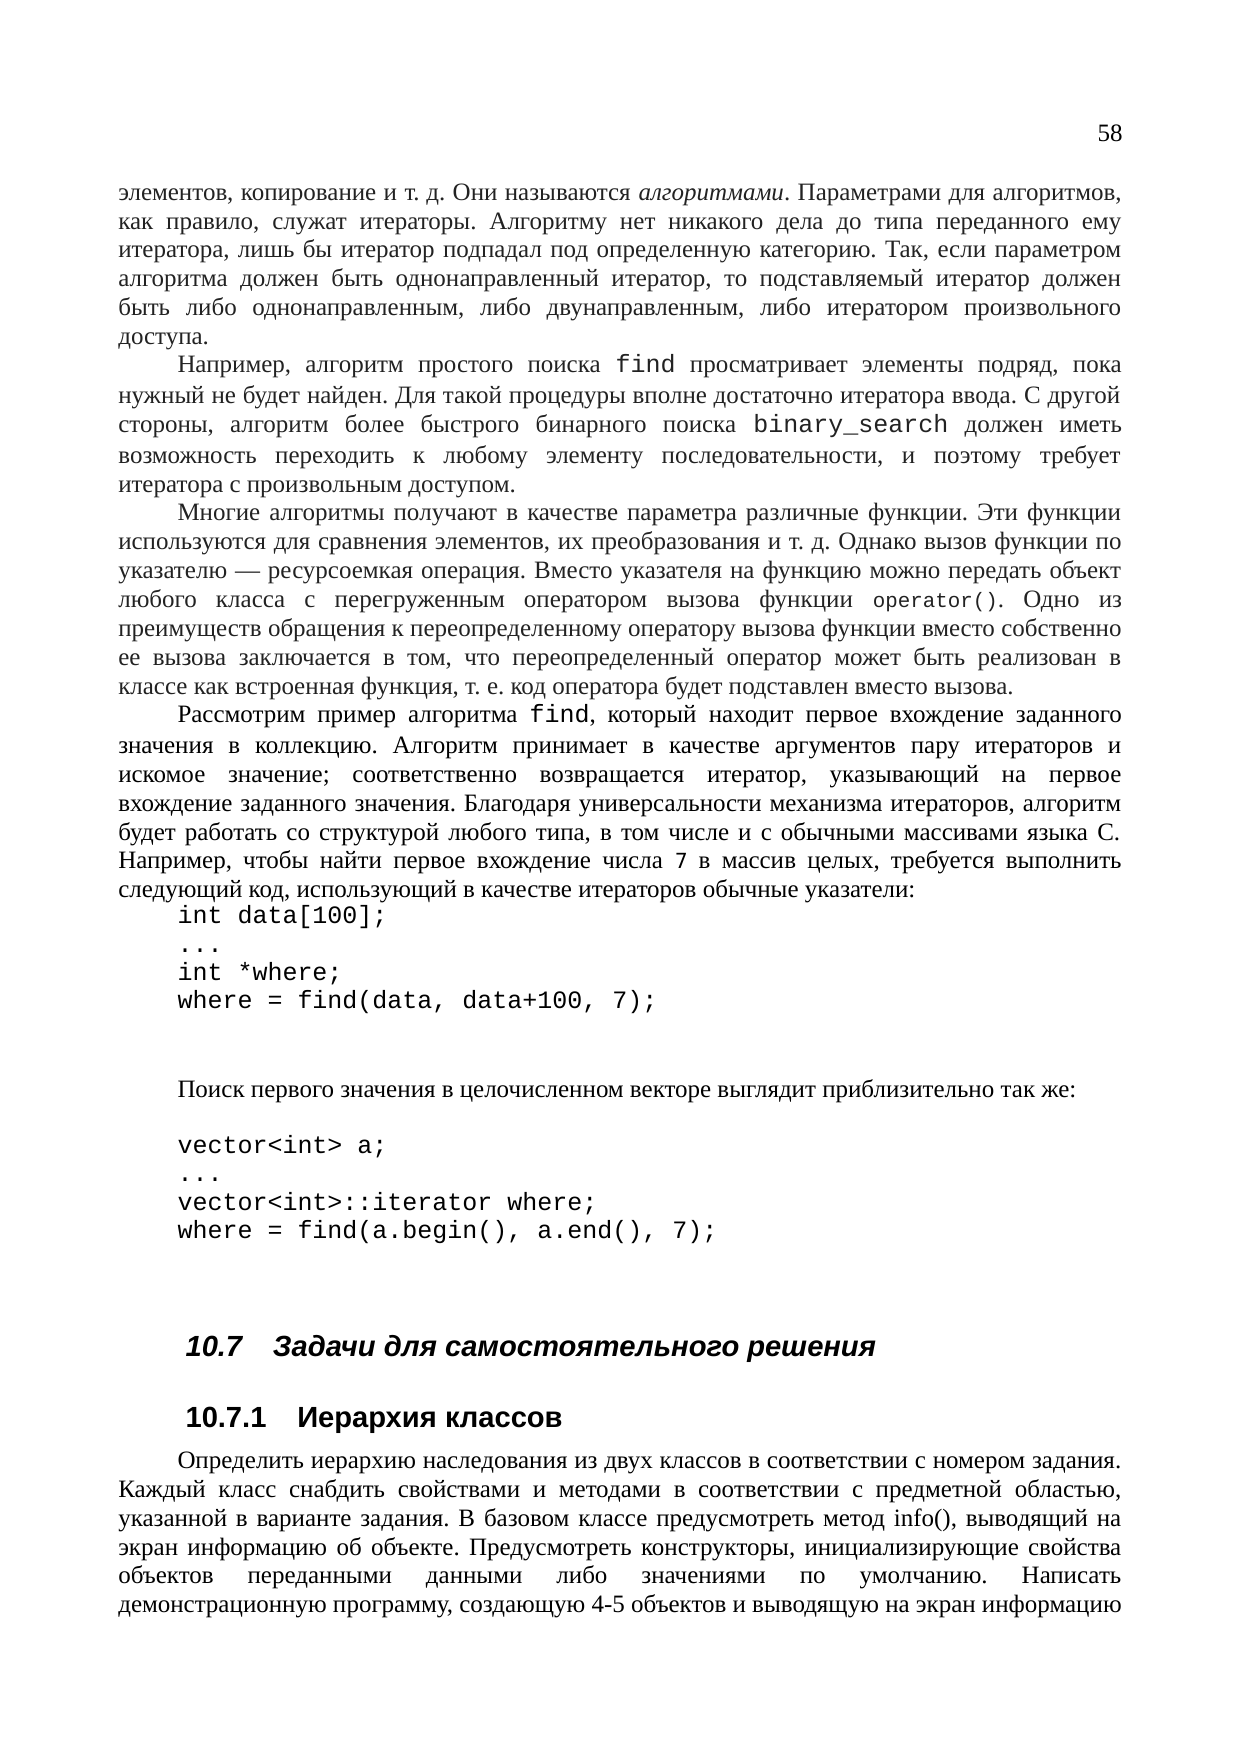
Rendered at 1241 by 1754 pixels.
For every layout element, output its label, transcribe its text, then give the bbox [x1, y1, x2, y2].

text Многие алгоритмы получают в качестве параметра различные функции. Эти функции используются для сравнения элементов, их преобразования и т. д. Однако вызов функции по указателю — ресурсоемкая операция. Вместо указателя на функцию можно передать объект любого класса с перегруженным оператором вызова функции operator(). Одно из преимуществ обращения к переопределенному оператору вызова функции вместо собственно ее вызова заключается в том, что переопределенный оператор может быть реализован в классе как встроенная функция, т. е. код оператора будет подставлен вместо вызова. [118, 497, 1122, 699]
text int data[100]; [177, 903, 1122, 931]
text Определить иерархию наследования из двух классов в соответствии с номером задания. Каждый класс снабдить свойствами и методами в соответствии с предметной областью, указанной в варианте задания. В базовом классе предусмотреть метод info(), выводящий на экран информацию об объекте. Предусмотреть конструкторы, инициализирующие свойства объектов переданными данными либо значениями по умолчанию. Написать демонстрационную программу, создающую 4-5 объектов и выводящую на экран информацию [118, 1446, 1122, 1618]
text where = find(a.begin(), a.end(), 7); [177, 1218, 1122, 1246]
text Рассмотрим пример алгоритма find, который находит первое вхождение заданного значения в коллекцию. Алгоритм принимает в качестве аргументов пару итераторов и искомое значение; соответственно возвращается итератор, указывающий на первое вхождение заданного значения. Благодаря универсальности механизма итераторов, алгоритм будет работать со структурой любого типа, в том числе и с обычными массивами языка C. Например, чтобы найти первое вхождение числа 7 в массив целых, требуется выполнить следующий код, использующий в качестве итераторов обычные указатели: [118, 699, 1122, 903]
subtitle Задачи для самостоятельного решения [118, 1328, 1122, 1362]
text where = find(data, data+100, 7); [177, 988, 1122, 1016]
text int *where; [177, 959, 1122, 988]
text vector<int>::iterator where; [177, 1189, 1122, 1218]
text Например, алгоритм простого поиска find просматривает элементы подряд, пока нужный не будет найден. Для такой процедуры вполне достаточно итератора ввода. С другой стороны, алгоритм более быстрого бинарного поиска binary_search должен иметь возможность переходить к любому элементу последовательности, и поэтому требует итератора с произвольным доступом. [118, 349, 1122, 497]
text vector<int> a; [177, 1133, 1122, 1161]
text элементов, копирование и т. д. Они называются алгоритмами. Параметрами для алгоритмов, как правило, служат итераторы. Алгоритму нет никакого дела до типа переданного ему итератора, лишь бы итератор подпадал под определенную категорию. Так, если параметром алгоритма должен быть однонаправленный итератор, то подставляемый итератор должен быть либо однонаправленным, либо двунаправленным, либо итератором произвольного доступа. [118, 177, 1122, 349]
text ... [177, 1161, 1122, 1189]
text Поиск первого значения в целочисленном векторе выглядит приблизительно так же: [118, 1074, 1122, 1103]
text ... [177, 931, 1122, 959]
subtitle Иерархия классов [118, 1399, 1122, 1433]
